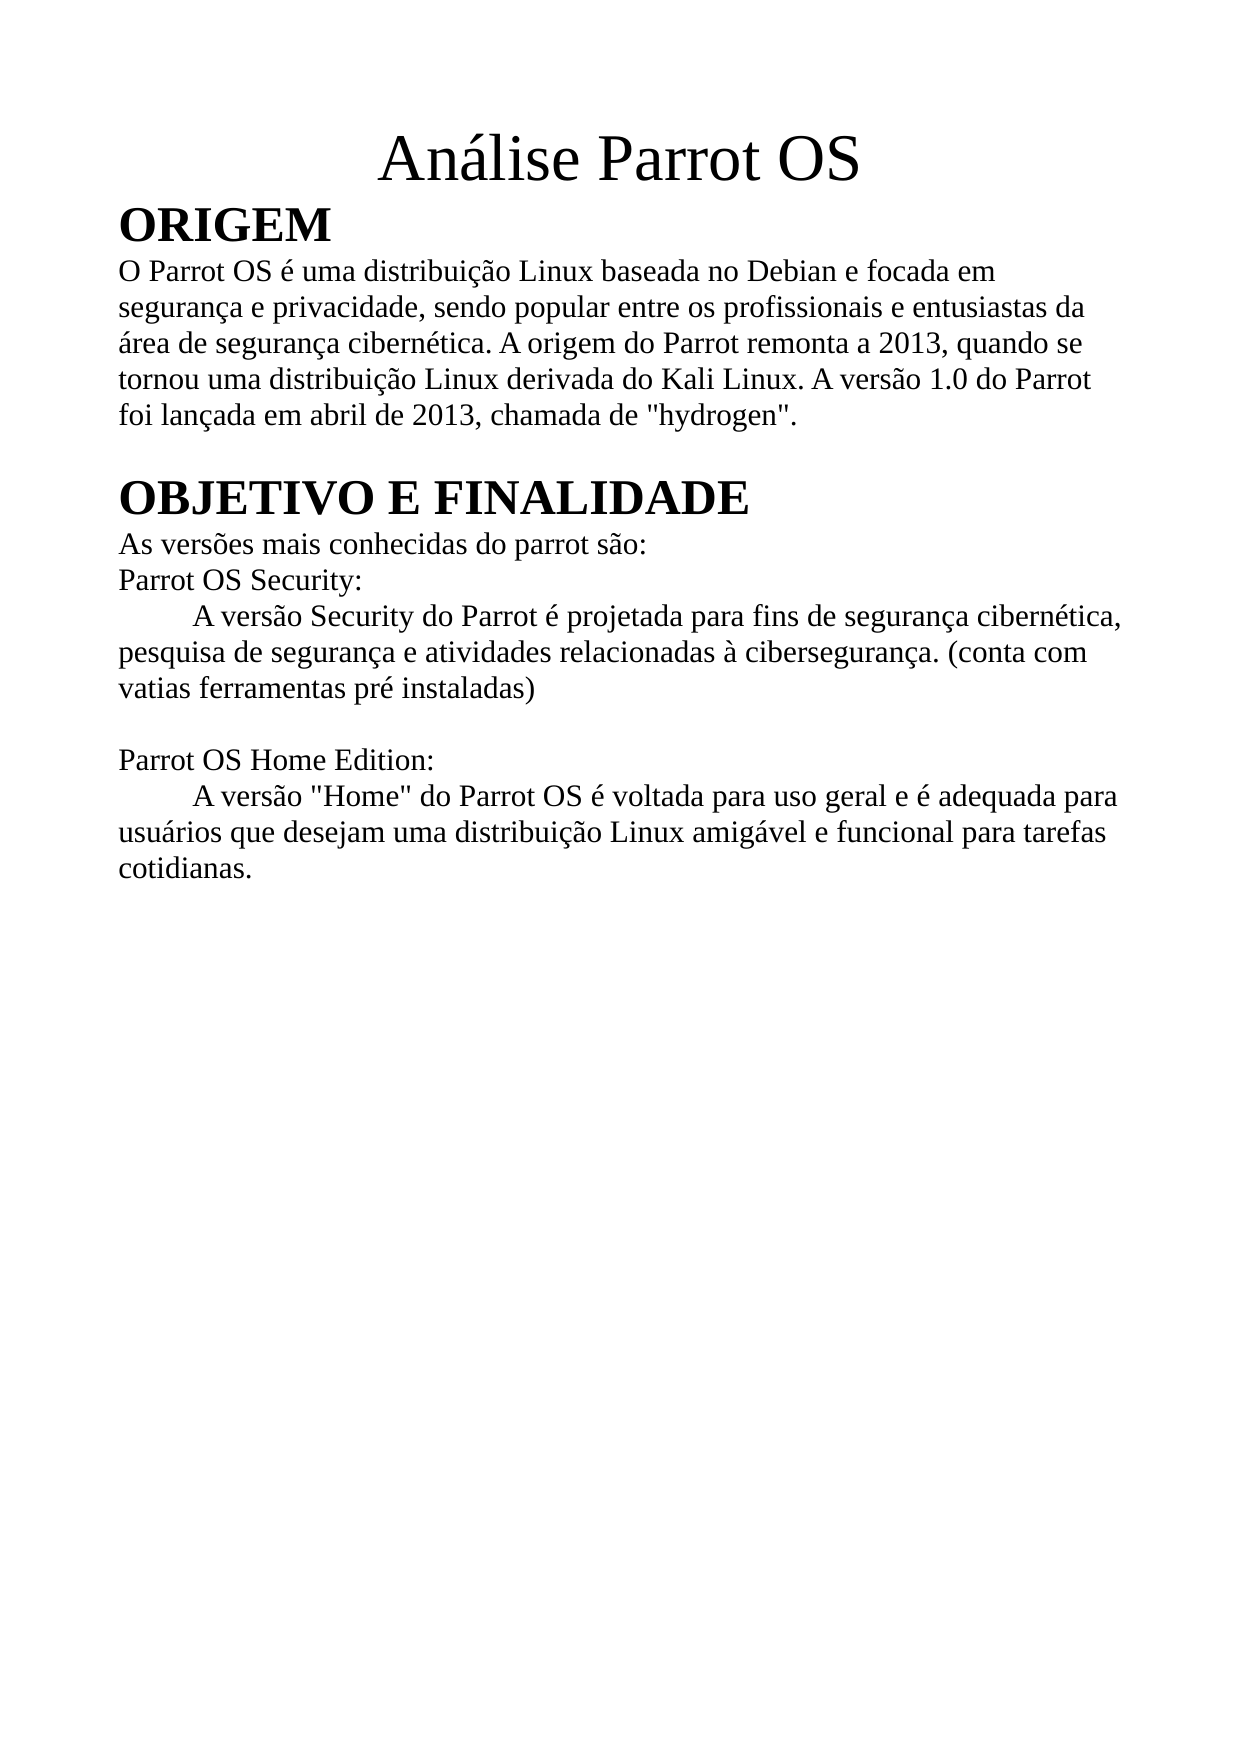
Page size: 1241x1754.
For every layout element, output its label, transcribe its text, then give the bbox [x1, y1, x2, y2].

text OBJETIVO E FINALIDADE [118, 468, 1122, 525]
text pesquisa de segurança e atividades relacionadas à cibersegurança. (conta com vatias ferramentas pré instaladas) [118, 633, 1122, 705]
text As versões mais conhecidas do parrot são: [118, 525, 1122, 561]
text ORIGEM [118, 195, 1122, 252]
text Parrot OS Security: [118, 561, 1122, 597]
text A versão "Home" do Parrot OS é voltada para uso geral e é adequada para usuários que desejam uma distribuição Linux amigável e funcional para tarefas cotidianas. [118, 777, 1122, 885]
text Análise Parrot OS [118, 118, 1122, 195]
text Parrot OS Home Edition: [118, 741, 1122, 777]
text O Parrot OS é uma distribuição Linux baseada no Debian e focada em segurança e privacidade, sendo popular entre os profissionais e entusiastas da área de segurança cibernética. A origem do Parrot remonta a 2013, quando se tornou uma distribuição Linux derivada do Kali Linux. A versão 1.0 do Parrot foi lançada em abril de 2013, chamada de "hydrogen". [118, 252, 1122, 432]
text A versão Security do Parrot é projetada para fins de segurança cibernética, [118, 597, 1122, 633]
